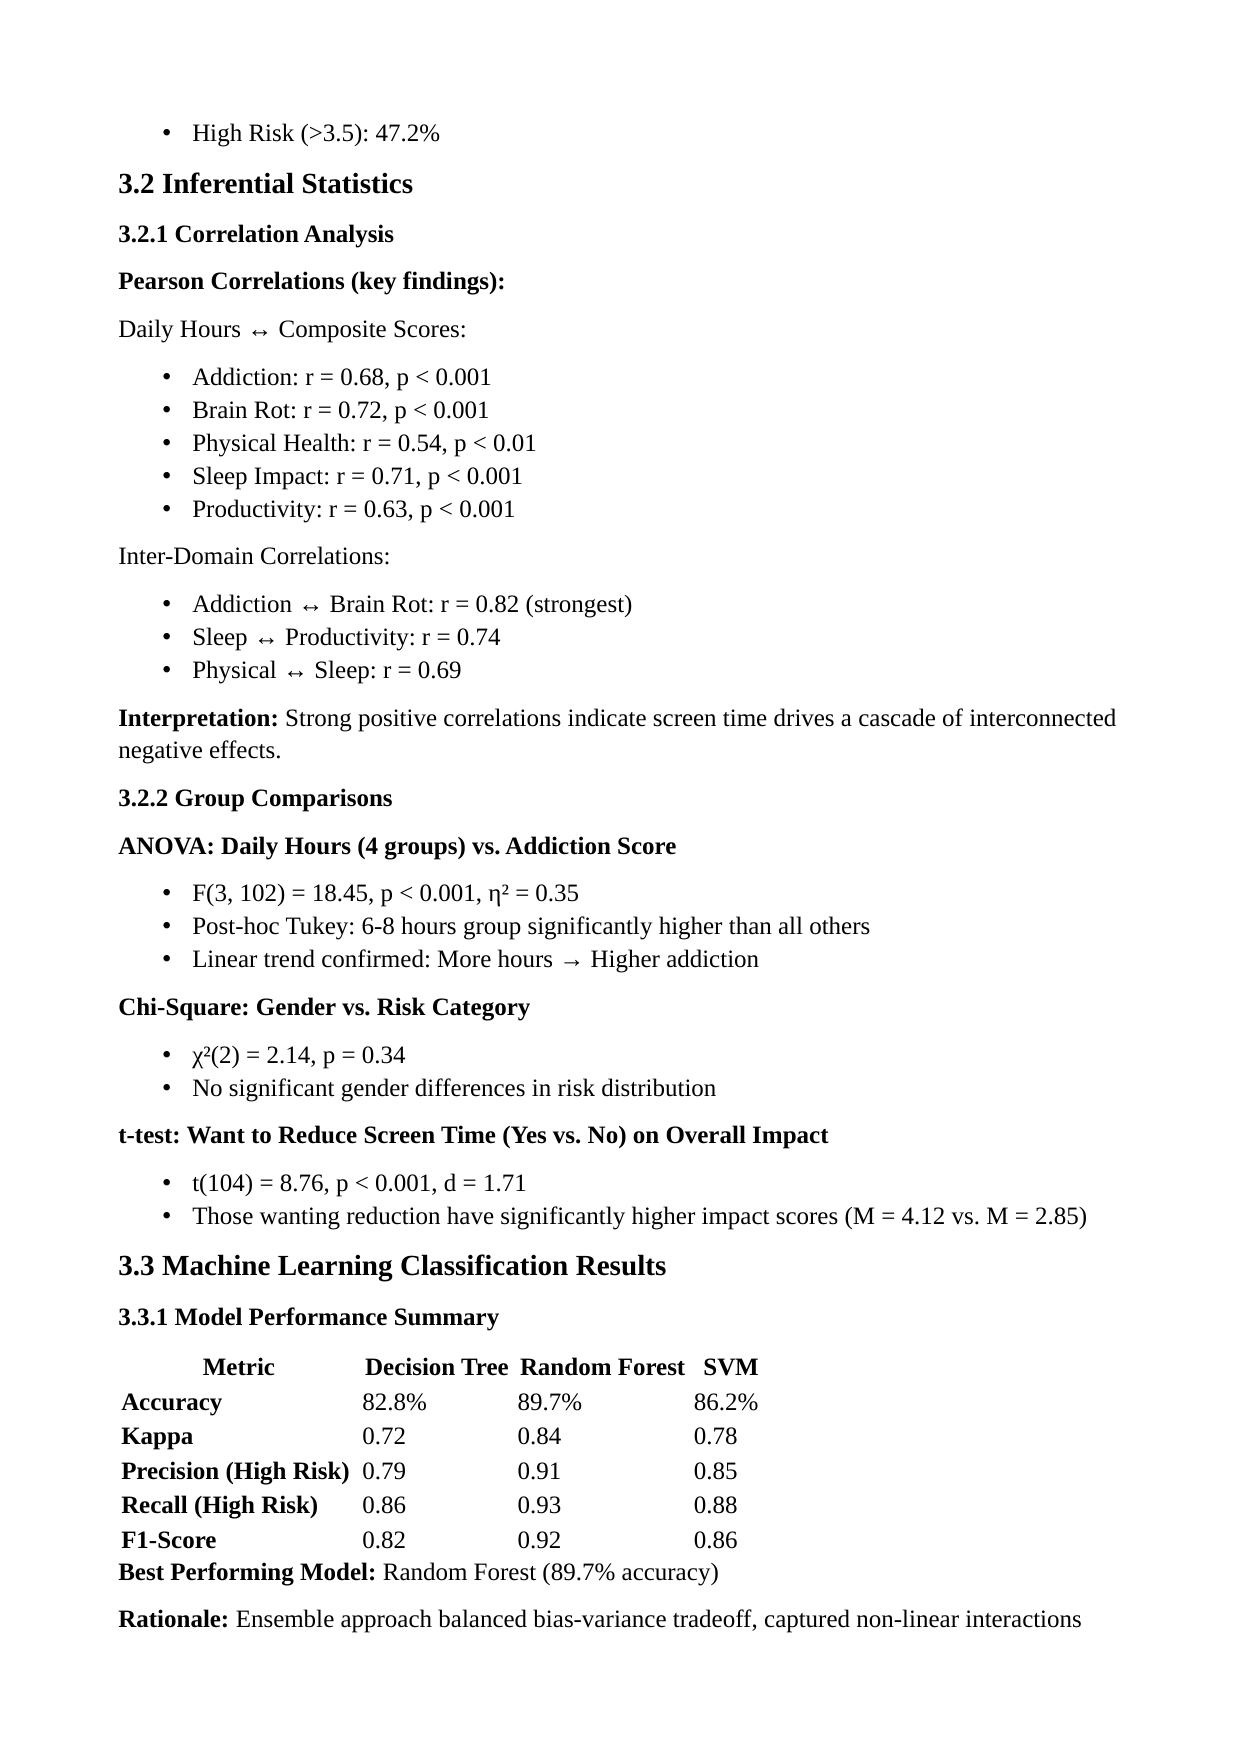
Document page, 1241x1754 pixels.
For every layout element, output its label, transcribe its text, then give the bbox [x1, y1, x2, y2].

table_cell 0.78 [691, 1419, 771, 1453]
table_header Metric [118, 1349, 359, 1384]
subtitle 3.2.2 Group Comparisons [118, 783, 1122, 812]
table_cell 82.8% [359, 1384, 514, 1418]
table_cell Kappa [118, 1419, 359, 1453]
text Rationale: Ensemble approach balanced bias-variance tradeoff, captured non-linear interactions [118, 1604, 1122, 1633]
subtitle 3.2.1 Correlation Analysis [118, 219, 1122, 248]
table_cell 0.82 [359, 1522, 514, 1557]
table_cell 0.93 [514, 1488, 691, 1522]
list Brain Rot: r = 0.72, p < 0.001 [162, 395, 1122, 423]
list Sleep ↔ Productivity: r = 0.74 [162, 622, 1122, 651]
list No significant gender differences in risk distribution [162, 1073, 1122, 1101]
text Best Performing Model: Random Forest (89.7% accuracy) [118, 1557, 1122, 1586]
table_header Decision Tree [359, 1349, 514, 1384]
table_header Random Forest [514, 1349, 691, 1384]
list Addiction ↔ Brain Rot: r = 0.82 (strongest) [162, 589, 1122, 618]
text Chi-Square: Gender vs. Risk Category [118, 992, 1122, 1021]
table_cell Precision (High Risk) [118, 1453, 359, 1488]
list Linear trend confirmed: More hours → Higher addiction [162, 944, 1122, 973]
list Physical Health: r = 0.54, p < 0.01 [162, 428, 1122, 456]
list Those wanting reduction have significantly higher impact scores (M = 4.12 vs. M = 2.85) [162, 1201, 1122, 1230]
table_cell 0.88 [691, 1488, 771, 1522]
text Daily Hours ↔ Composite Scores: [118, 314, 1122, 343]
subtitle 3.2 Inferential Statistics [118, 166, 1122, 199]
text Inter-Domain Correlations: [118, 541, 1122, 570]
table_cell Recall (High Risk) [118, 1488, 359, 1522]
table_header SVM [691, 1349, 771, 1384]
list χ²(2) = 2.14, p = 0.34 [162, 1040, 1122, 1068]
table_cell 0.85 [691, 1453, 771, 1488]
subtitle 3.3 Machine Learning Classification Results [118, 1248, 1122, 1282]
subtitle 3.3.1 Model Performance Summary [118, 1302, 1122, 1330]
table_cell 0.72 [359, 1419, 514, 1453]
list F(3, 102) = 18.45, p < 0.001, η² = 0.35 [162, 878, 1122, 907]
table_cell 0.91 [514, 1453, 691, 1488]
text Interpretation: Strong positive correlations indicate screen time drives a cascade of interconnected negative effects. [118, 703, 1122, 764]
text Pearson Correlations (key findings): [118, 266, 1122, 295]
table_cell F1-Score [118, 1522, 359, 1557]
list Productivity: r = 0.63, p < 0.001 [162, 494, 1122, 522]
table_cell 0.86 [359, 1488, 514, 1522]
table_cell 86.2% [691, 1384, 771, 1418]
table_cell 0.84 [514, 1419, 691, 1453]
table_cell 0.86 [691, 1522, 771, 1557]
text ANOVA: Daily Hours (4 groups) vs. Addiction Score [118, 831, 1122, 859]
list Sleep Impact: r = 0.71, p < 0.001 [162, 461, 1122, 489]
table_cell 0.79 [359, 1453, 514, 1488]
table_cell 89.7% [514, 1384, 691, 1418]
table_cell 0.92 [514, 1522, 691, 1557]
list Post-hoc Tukey: 6-8 hours group significantly higher than all others [162, 911, 1122, 940]
list Physical ↔ Sleep: r = 0.69 [162, 655, 1122, 684]
text t-test: Want to Reduce Screen Time (Yes vs. No) on Overall Impact [118, 1120, 1122, 1149]
list Addiction: r = 0.68, p < 0.001 [162, 362, 1122, 390]
table_cell Accuracy [118, 1384, 359, 1418]
list High Risk (>3.5): 47.2% [162, 118, 1122, 147]
list t(104) = 8.76, p < 0.001, d = 1.71 [162, 1168, 1122, 1197]
